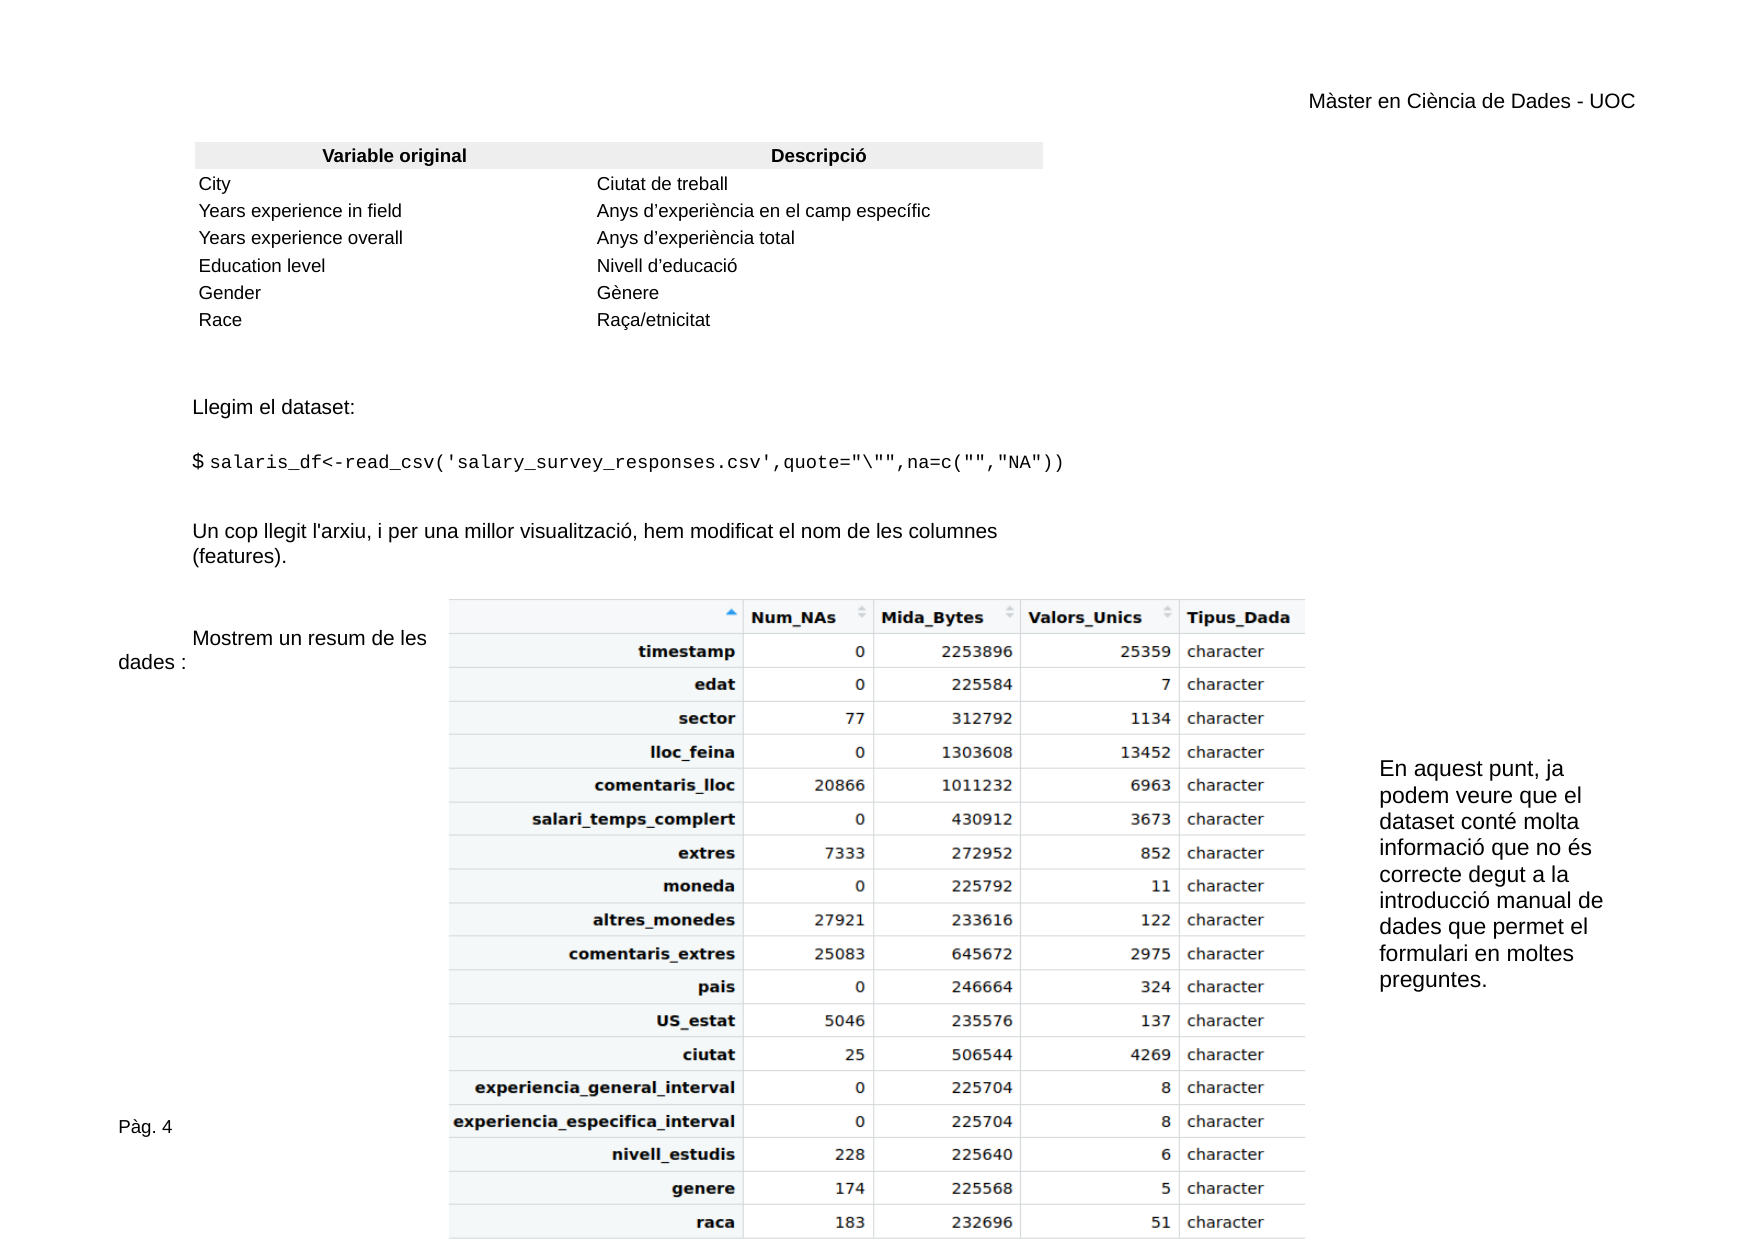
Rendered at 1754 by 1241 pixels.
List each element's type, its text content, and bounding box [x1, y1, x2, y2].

text [192, 755, 448, 992]
text [1306, 626, 1636, 674]
table_cell City [195, 169, 594, 197]
text (features). [118, 544, 1636, 568]
table_cell Years experience overall [195, 224, 594, 252]
picture [448, 599, 1306, 1241]
table_header Descripció [594, 142, 1043, 169]
text Un cop llegit l'arxiu, i per una millor visualització, hem modificat el nom de les columnes [118, 519, 1636, 544]
text Llegim el dataset: [118, 391, 1636, 420]
table_cell Ciutat de treball [594, 169, 1043, 197]
table_cell Raça/etnicitat [594, 306, 1043, 334]
table_cell Race [195, 306, 594, 334]
table_cell Years experience in field [195, 197, 594, 224]
table_header Variable original [195, 142, 594, 169]
text En aquest punt, ja podem veure que el dataset conté molta informació que no és correcte degut a la introducció manual de dades que permet el formulari en moltes preguntes. [1306, 755, 1636, 992]
table_cell Anys d’experiència en el camp específic [594, 197, 1043, 224]
table_cell Gènere [594, 279, 1043, 306]
table_cell Gender [195, 279, 594, 306]
text $ salaris_df<-read_csv('salary_survey_responses.csv',quote="\"",na=c("","NA")) [118, 449, 1636, 474]
table_cell Education level [195, 252, 594, 279]
table_cell Anys d’experiència total [594, 224, 1043, 252]
text Mostrem un resum de les dades : [118, 626, 448, 674]
table_cell Nivell d’educació [594, 252, 1043, 279]
